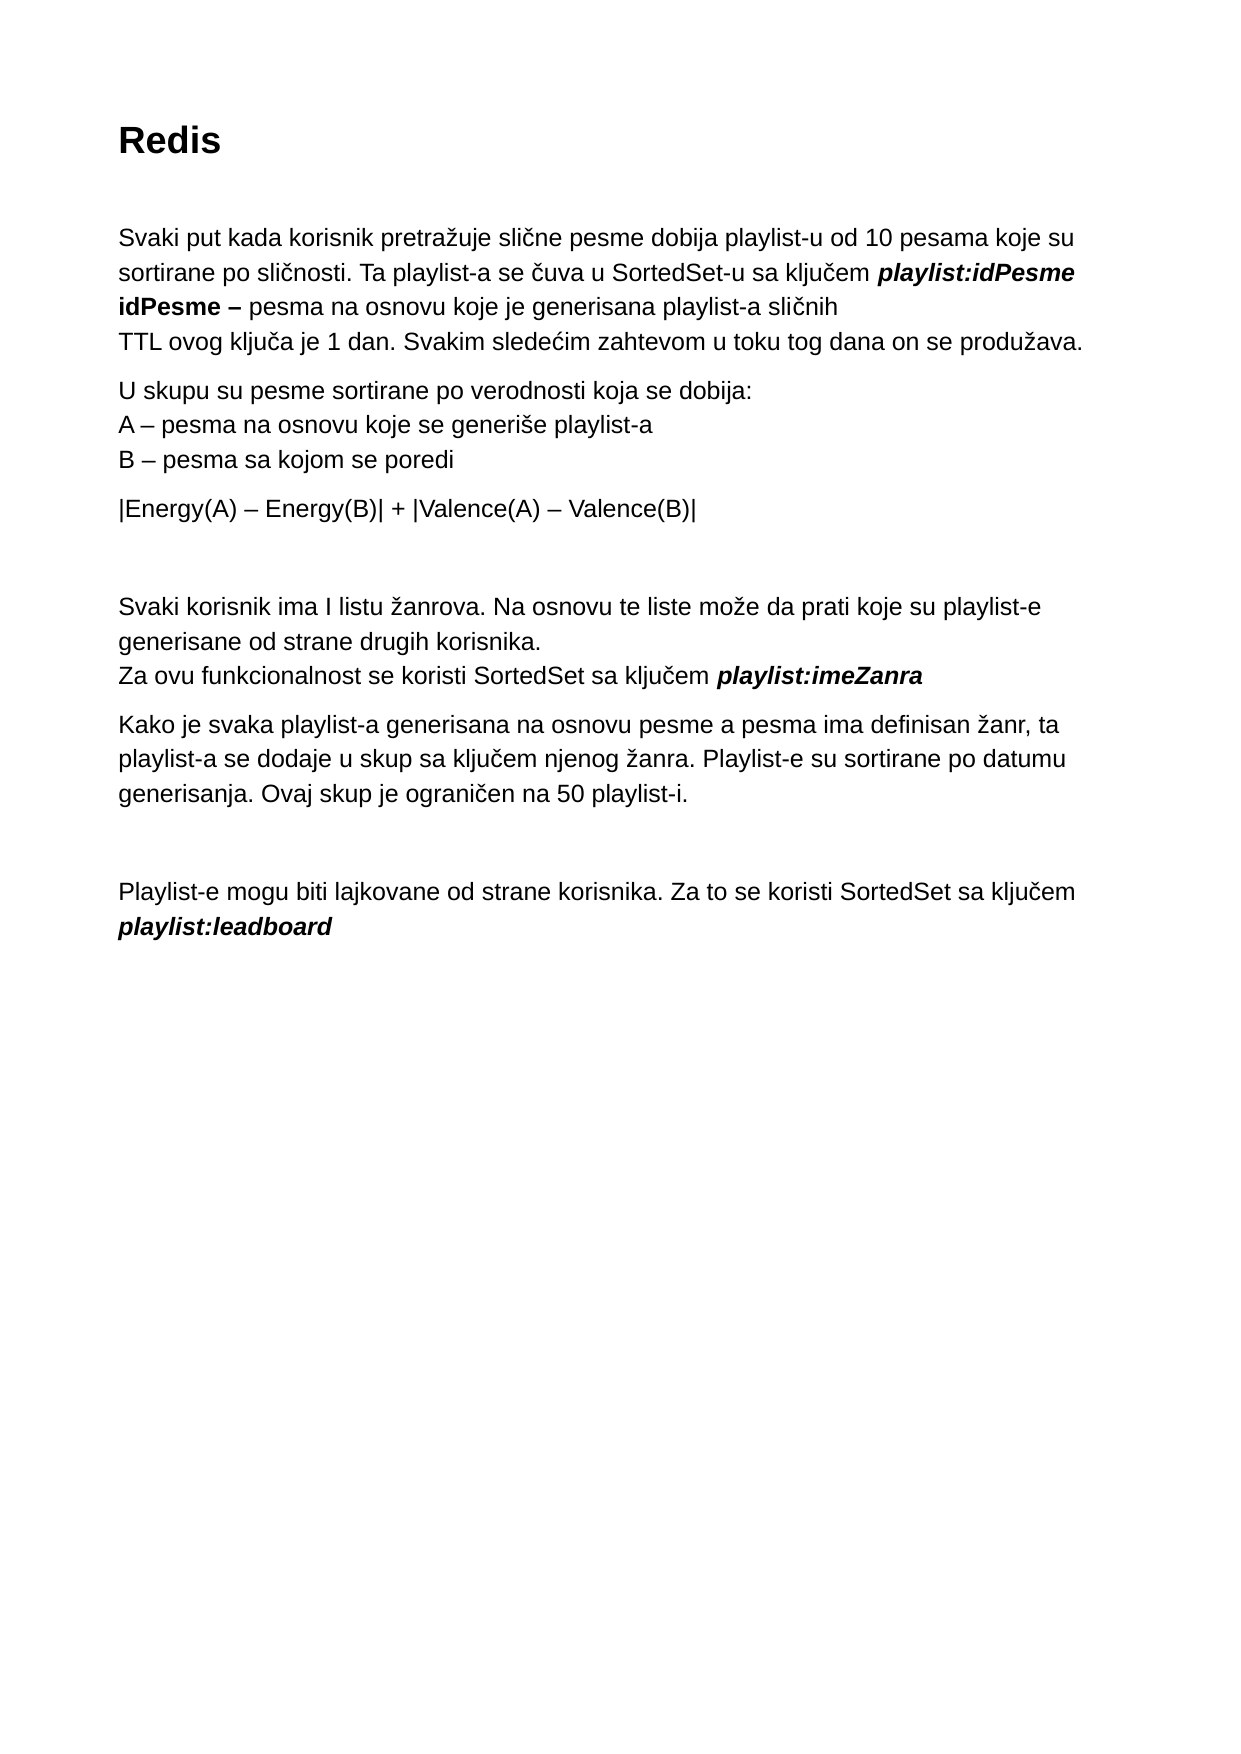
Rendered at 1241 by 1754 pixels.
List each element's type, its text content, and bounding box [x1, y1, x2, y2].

subtitle Redis [118, 118, 1122, 162]
text Svaki put kada korisnik pretražuje slične pesme dobija playlist-u od 10 pesama koje su sortirane po sličnosti. Ta playlist-a se čuva u SortedSet-u sa ključem playlist:idPesme idPesme – pesma na osnovu koje je generisana playlist-a sličnih TTL ovog ključa je 1 dan. Svakim sledećim zahtevom u toku tog dana on se produžava. [118, 223, 1122, 356]
text Svaki korisnik ima I listu žanrova. Na osnovu te liste može da prati koje su playlist-e generisane od strane drugih korisnika. Za ovu funkcionalnost se koristi SortedSet sa ključem playlist:imeZanra [118, 592, 1122, 690]
text Kako je svaka playlist-a generisana na osnovu pesme a pesma ima definisan žanr, ta playlist-a se dodaje u skup sa ključem njenog žanra. Playlist-e su sortirane po datumu generisanja. Ovaj skup je ograničen na 50 playlist-i. [118, 710, 1122, 808]
text U skupu su pesme sortirane po verodnosti koja se dobija: A – pesma na osnovu koje se generiše playlist-a B – pesma sa kojom se poredi [118, 376, 1122, 473]
text |Energy(A) – Energy(B)| + |Valence(A) – Valence(B)| [118, 494, 1122, 523]
text Playlist-e mogu biti lajkovane od strane korisnika. Za to se koristi SortedSet sa ključem playlist:leadboard [118, 877, 1122, 1009]
